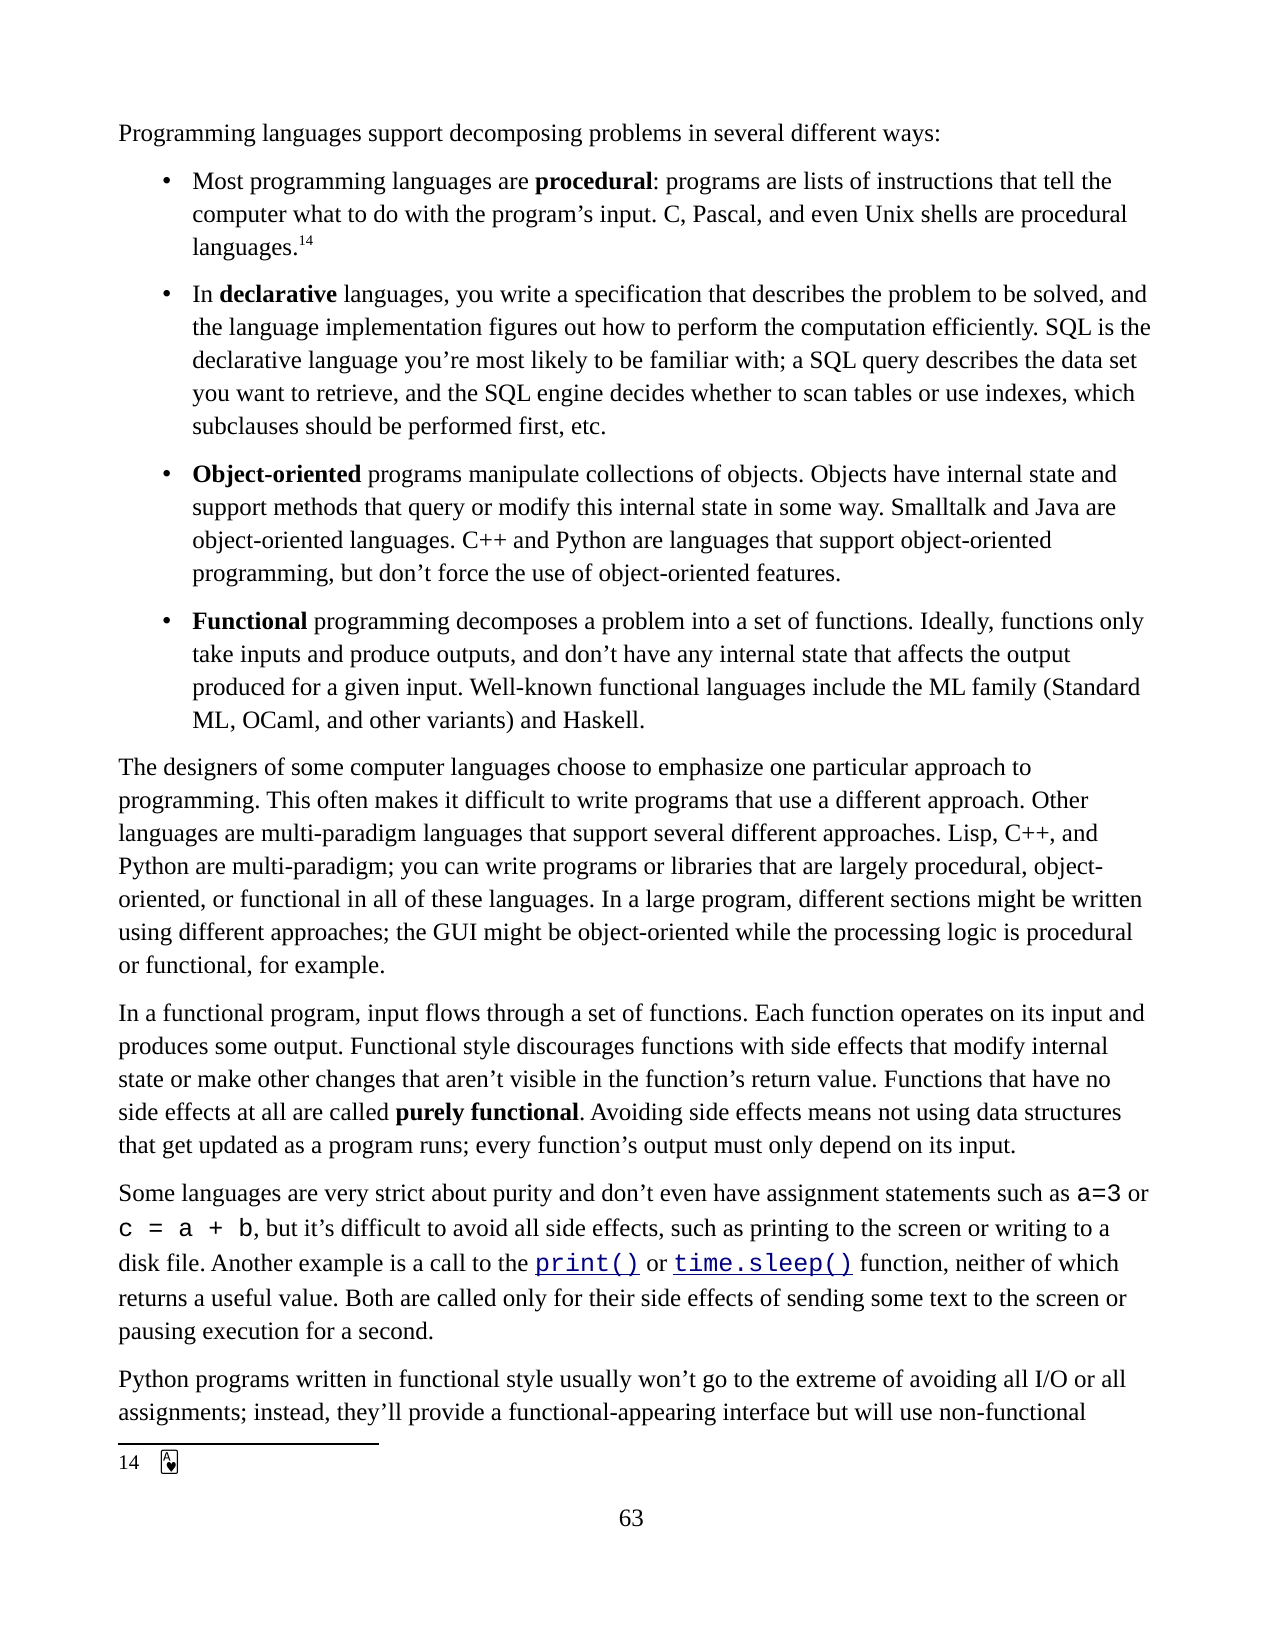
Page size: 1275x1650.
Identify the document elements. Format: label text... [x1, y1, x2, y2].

text The designers of some computer languages choose to emphasize one particular approach to programming. This often makes it difficult to write programs that use a different approach. Other languages are multi-paradigm languages that support several different approaches. Lisp, C++, and Python are multi-paradigm; you can write programs or libraries that are largely procedural, object-oriented, or functional in all of these languages. In a large program, different sections might be written using different approaches; the GUI might be object-oriented while the processing logic is procedural or functional, for example. [118, 752, 1157, 979]
list Most programming languages are procedural: programs are lists of instructions that tell the computer what to do with the program’s input. C, Pascal, and even Unix shells are procedural languages. [162, 166, 1157, 261]
list Object-oriented programs manipulate collections of objects. Objects have internal state and support methods that query or modify this internal state in some way. Smalltalk and Java are object-oriented languages. C++ and Python are languages that support object-oriented programming, but don’t force the use of object-oriented features. [162, 459, 1157, 587]
text Some languages are very strict about purity and don’t even have assignment statements such as a=3 or c = a + b, but it’s difficult to avoid all side effects, such as printing to the screen or writing to a disk file. Another example is a call to the print() or time.sleep() function, neither of which returns a useful value. Both are called only for their side effects of sending some text to the screen or pausing execution for a second. [118, 1178, 1157, 1345]
text Programming languages support decomposing problems in several different ways: [118, 118, 1157, 147]
list Functional programming decomposes a problem into a set of functions. Ideally, functions only take inputs and produce outputs, and don’t have any internal state that affects the output produced for a given input. Well-known functional languages include the ML family (Standard ML, OCaml, and other variants) and Haskell. [162, 606, 1157, 733]
list In declarative languages, you write a specification that describes the problem to be solved, and the language implementation figures out how to perform the computation efficiently. SQL is the declarative language you’re most likely to be familiar with; a SQL query describes the data set you want to retrieve, and the SQL engine decides whether to scan tables or use indexes, which subclauses should be performed first, etc. [162, 279, 1157, 440]
text Python programs written in functional style usually won’t go to the extreme of avoiding all I/O or all assignments; instead, they’ll provide a functional-appearing interface but will use non-functional [118, 1364, 1157, 1426]
list 🂱 [118, 1449, 1157, 1474]
text In a functional program, input flows through a set of functions. Each function operates on its input and produces some output. Functional style discourages functions with side effects that modify internal state or make other changes that aren’t visible in the function’s return value. Functions that have no side effects at all are called purely functional. Avoiding side effects means not using data structures that get updated as a program runs; every function’s output must only depend on its input. [118, 998, 1157, 1159]
